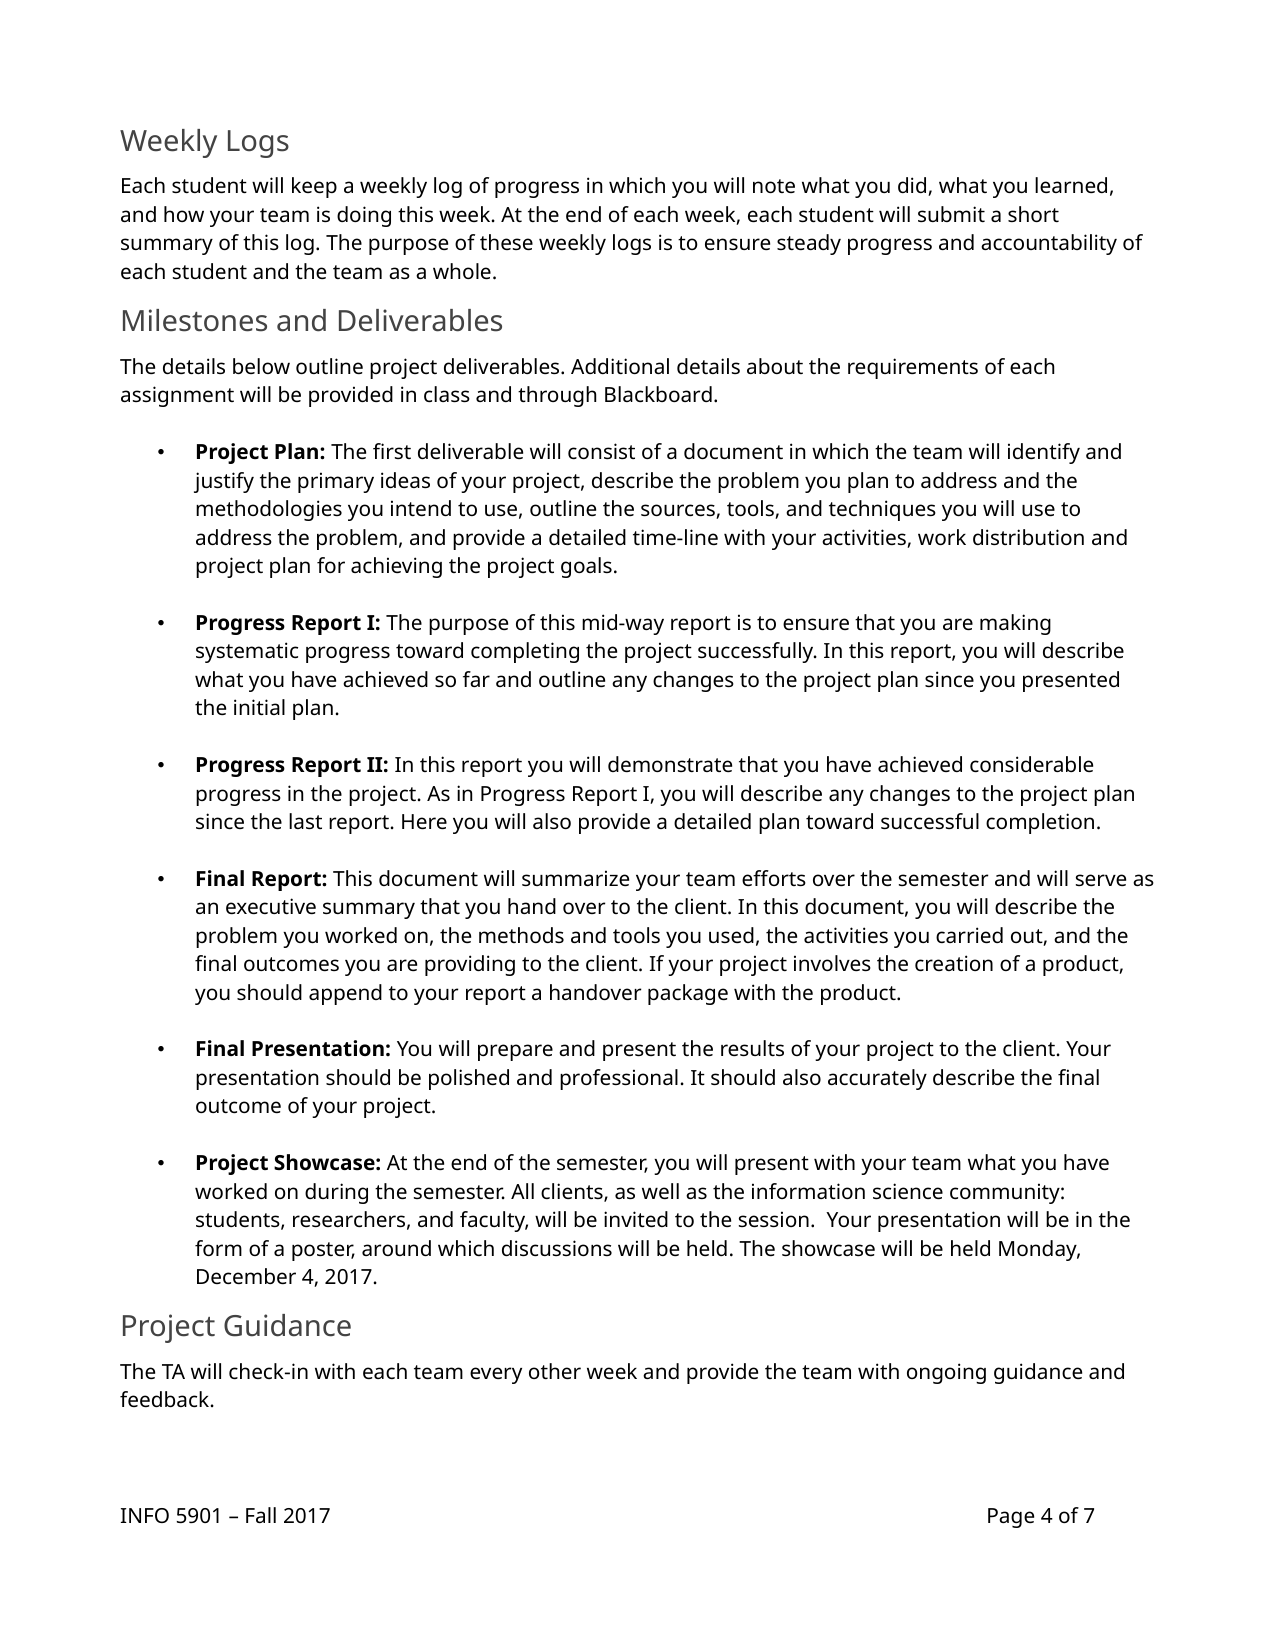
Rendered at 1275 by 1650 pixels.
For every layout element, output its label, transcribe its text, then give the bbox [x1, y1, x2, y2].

subtitle Weekly Logs [120, 120, 1155, 160]
list Progress Report I: The purpose of this mid-way report is to ensure that you are making systematic progress toward completing the project successfully. In this report, you will describe what you have achieved so far and outline any changes to the project plan since you presented the initial plan. [157, 608, 1155, 750]
list Project Plan: The first deliverable will consist of a document in which the team will identify and justify the primary ideas of your project, describe the problem you plan to address and the methodologies you intend to use, outline the sources, tools, and techniques you will use to address the problem, and provide a detailed time-line with your activities, work distribution and project plan for achieving the project goals. [157, 437, 1155, 608]
list Final Report: This document will summarize your team efforts over the semester and will serve as an executive summary that you hand over to the client. In this document, you will describe the problem you worked on, the methods and tools you used, the activities you carried out, and the final outcomes you are providing to the client. If your project involves the creation of a product, you should append to your report a handover package with the product. [157, 864, 1155, 1006]
text The details below outline project deliverables. Additional details about the requirements of each assignment will be provided in class and through Blackboard. [120, 352, 1155, 409]
subtitle Project Guidance [120, 1306, 1155, 1345]
list Progress Report II: In this report you will demonstrate that you have achieved considerable progress in the project. As in Progress Report I, you will describe any changes to the project plan since the last report. Here you will also provide a detailed plan toward successful completion. [157, 750, 1155, 836]
subtitle Milestones and Deliverables [120, 300, 1155, 340]
list Project Showcase: At the end of the semester, you will present with your team what you have worked on during the semester. All clients, as well as the information science community: students, researchers, and faculty, will be invited to the session. Your presentation will be in the form of a poster, around which discussions will be held. The showcase will be held Monday, December 4, 2017. [157, 1148, 1155, 1291]
text Each student will keep a weekly log of progress in which you will note what you did, what you learned, and how your team is doing this week. At the end of each week, each student will submit a short summary of this log. The purpose of these weekly logs is to ensure steady progress and accountability of each student and the team as a whole. [120, 172, 1155, 285]
text The TA will check-in with each team every other week and provide the team with ongoing guidance and feedback. [120, 1357, 1155, 1414]
list Final Presentation: You will prepare and present the results of your project to the client. Your presentation should be polished and professional. It should also accurately describe the final outcome of your project. [157, 1034, 1155, 1148]
